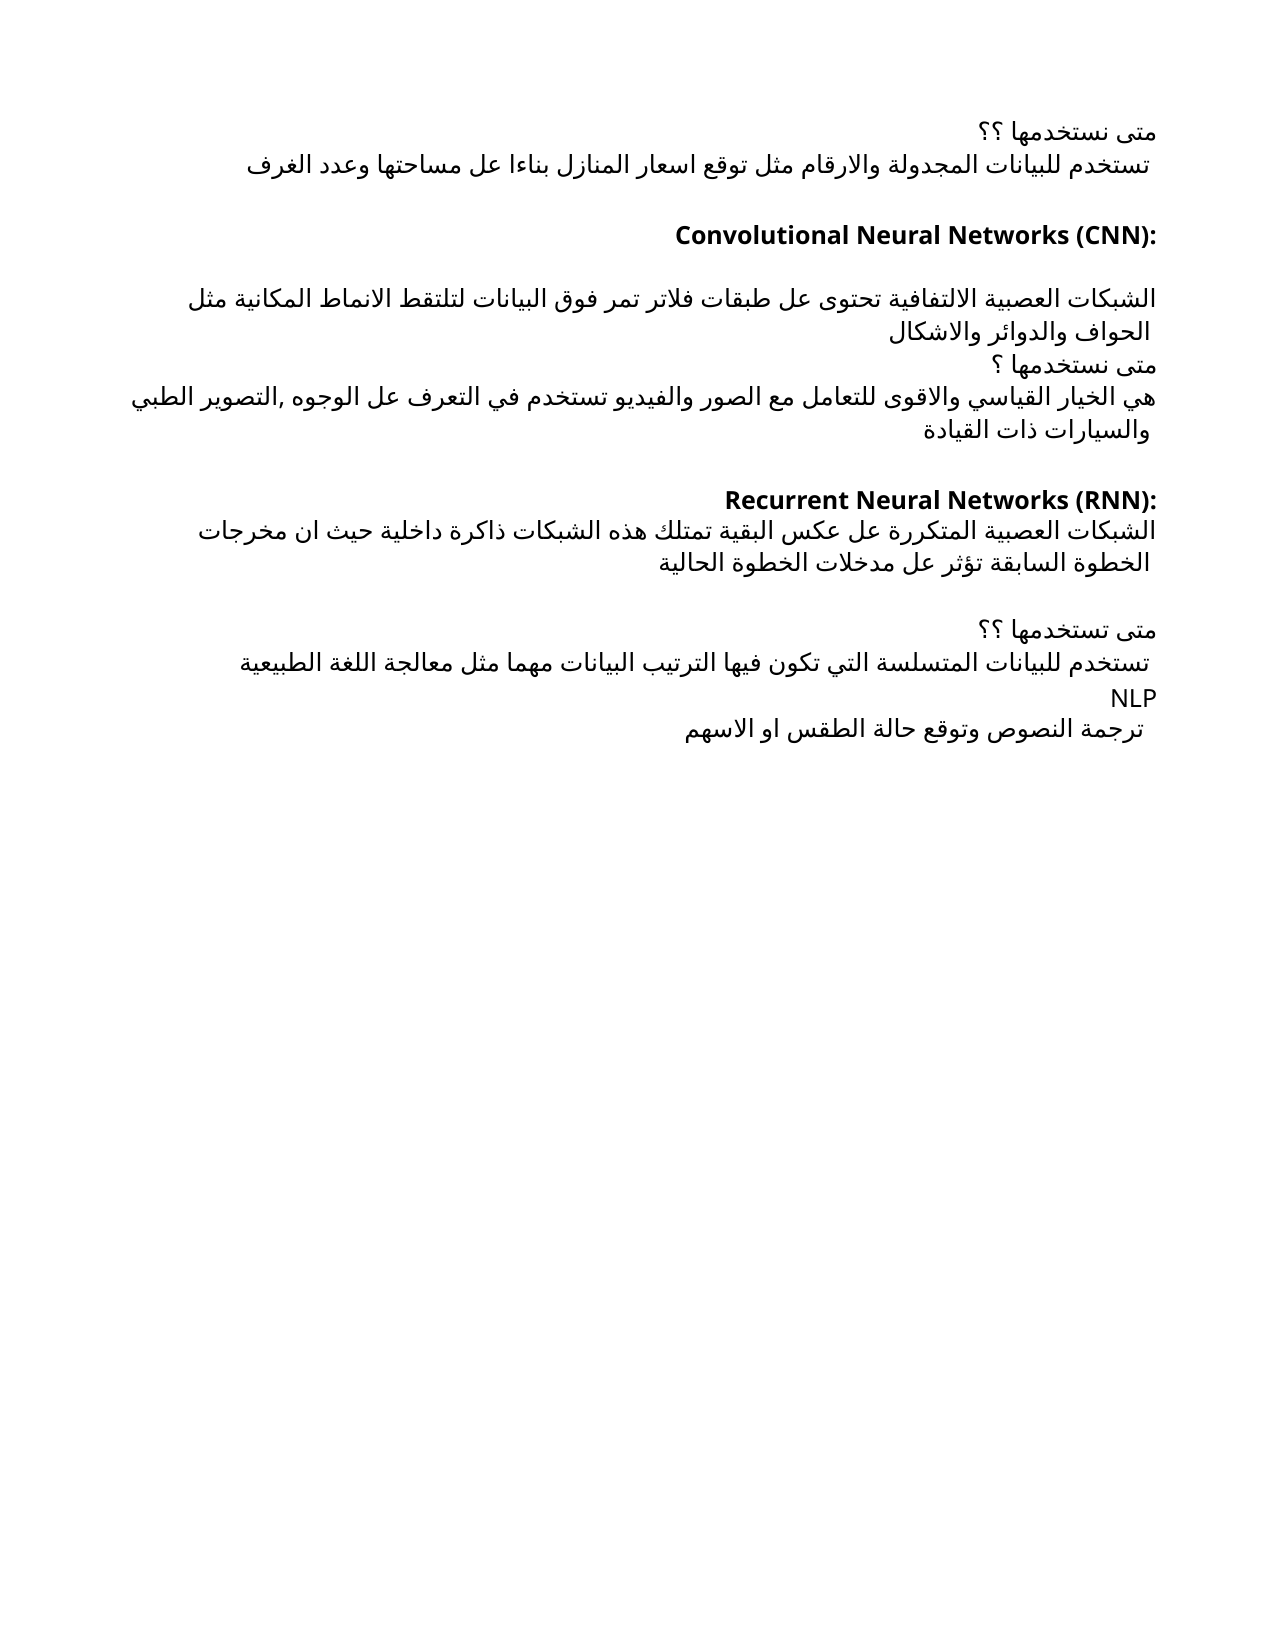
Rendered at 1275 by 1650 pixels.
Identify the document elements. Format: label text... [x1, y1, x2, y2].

text الشبكات العصبية الالتفافية تحتوى عل طبقات فلاتر تمر فوق البيانات لتلتقط الانماط المكانية مثل الحواف والدوائر والاشكال [118, 286, 1157, 351]
text ترجمة النصوص وتوقع حالة الطقس او الاسهم [118, 715, 1157, 748]
text متى نستخدمها ؟ [118, 351, 1157, 383]
text Recurrent Neural Networks (RNN): [118, 483, 1157, 517]
text NLP [118, 681, 1157, 715]
text متى نستخدمها ؟؟ [118, 118, 1157, 151]
text الشبكات العصبية المتكررة عل عكس البقية تمتلك هذه الشبكات ذاكرة داخلية حيث ان مخرجات الخطوة السابقة تؤثر عل مدخلات الخطوة الحالية [118, 517, 1157, 582]
text متى تستخدمها ؟؟ [118, 616, 1157, 648]
text هي الخيار القياسي والاقوى للتعامل مع الصور والفيديو تستخدم في التعرف عل الوجوه ,التصوير الطبي والسيارات ذات القيادة [118, 383, 1157, 448]
text تستخدم للبيانات المتسلسة التي تكون فيها الترتيب البيانات مهما مثل معالجة اللغة الطبيعية [118, 648, 1157, 681]
text Convolutional Neural Networks (CNN): [118, 217, 1157, 251]
text تستخدم للبيانات المجدولة والارقام مثل توقع اسعار المنازل بناءا عل مساحتها وعدد الغرف [118, 151, 1157, 183]
